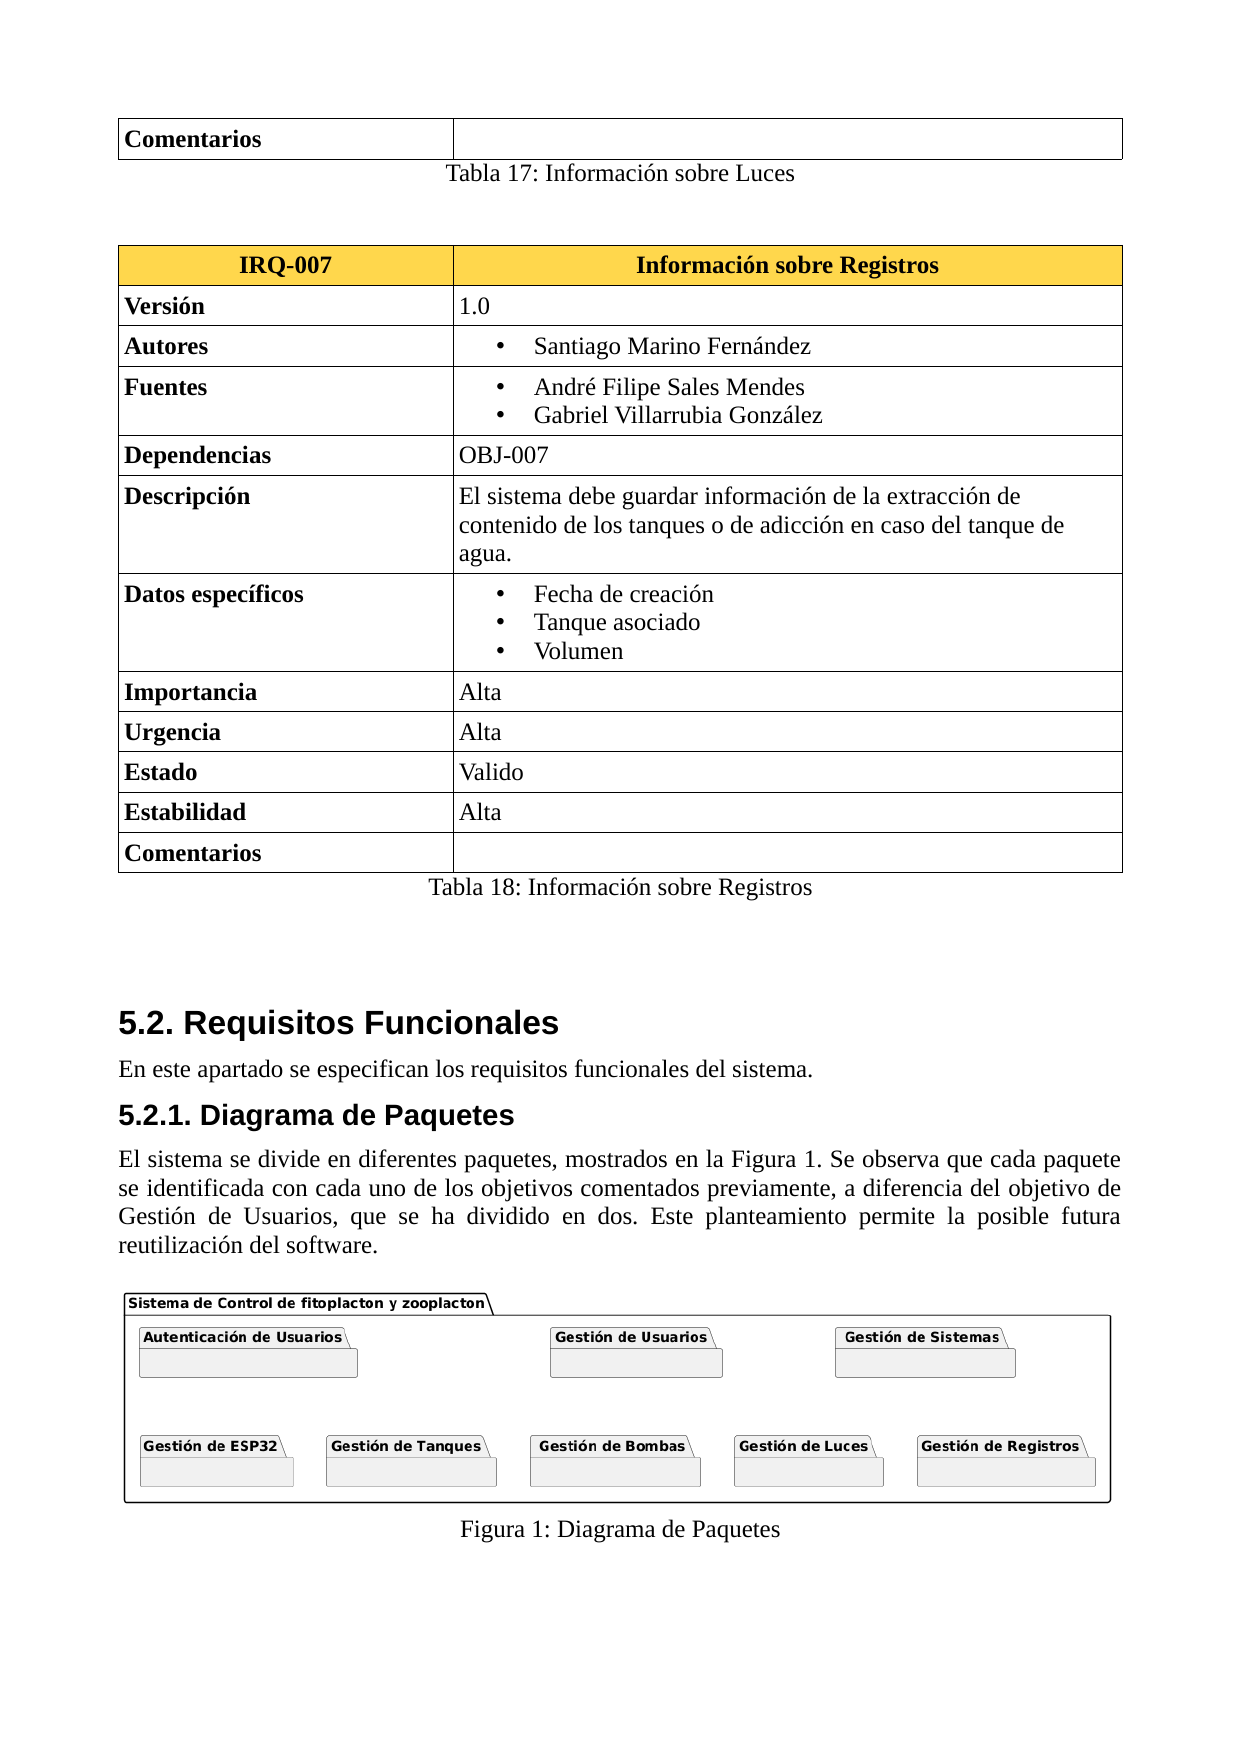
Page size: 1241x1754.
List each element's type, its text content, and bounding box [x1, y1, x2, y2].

table_cell Descripción [119, 476, 453, 573]
table_cell Versión [119, 286, 453, 325]
table_cell André Filipe Sales Mendes Gabriel Villarrubia González [454, 367, 1122, 435]
table_cell Autores [119, 326, 453, 366]
subtitle 5.2.1. Diagrama de Paquetes [118, 1098, 1122, 1131]
table_cell 1.0 [454, 286, 1122, 325]
table_cell Santiago Marino Fernández [454, 326, 1122, 366]
table_cell Alta [454, 712, 1122, 751]
text Tabla 17: Información sobre Luces [118, 160, 1122, 187]
table_cell Valido [454, 752, 1122, 792]
subtitle 5.2. Requisitos Funcionales [118, 1003, 1122, 1042]
text Figura 1: Diagrama de Paquetes [118, 1515, 1122, 1543]
table_cell Estado [119, 752, 453, 792]
table_cell Comentarios [119, 119, 453, 158]
table_cell El sistema debe guardar información de la extracción de contenido de los tanques o de adicción en caso del tanque de agua. [454, 476, 1122, 573]
table_cell Alta [454, 672, 1122, 711]
table_cell Comentarios [119, 833, 453, 872]
table_cell Urgencia [119, 712, 453, 751]
picture [118, 1287, 1123, 1515]
table_cell OBJ-007 [454, 436, 1122, 475]
table_cell Dependencias [119, 436, 453, 475]
table_cell Fuentes [119, 367, 453, 435]
table_header Información sobre Registros [454, 246, 1122, 285]
table_cell Alta [454, 793, 1122, 832]
text En este apartado se especifican los requisitos funcionales del sistema. [118, 1054, 1122, 1083]
table_cell Fecha de creación Tanque asociado Volumen [454, 574, 1122, 671]
table_header IRQ-007 [119, 246, 453, 285]
text Tabla 18: Información sobre Registros [118, 873, 1122, 901]
text El sistema se divide en diferentes paquetes, mostrados en la Figura 1. Se observa que cada paquete se identificada con cada uno de los objetivos comentados previamente, a diferencia del objetivo de Gestión de Usuarios, que se ha dividido en dos. Este planteamiento permite la posible futura reutilización del software. [118, 1144, 1122, 1259]
table_cell Estabilidad [119, 793, 453, 832]
table_cell [454, 119, 1122, 158]
table_cell Importancia [119, 672, 453, 711]
table_cell [454, 833, 1122, 872]
table_cell Datos específicos [119, 574, 453, 671]
